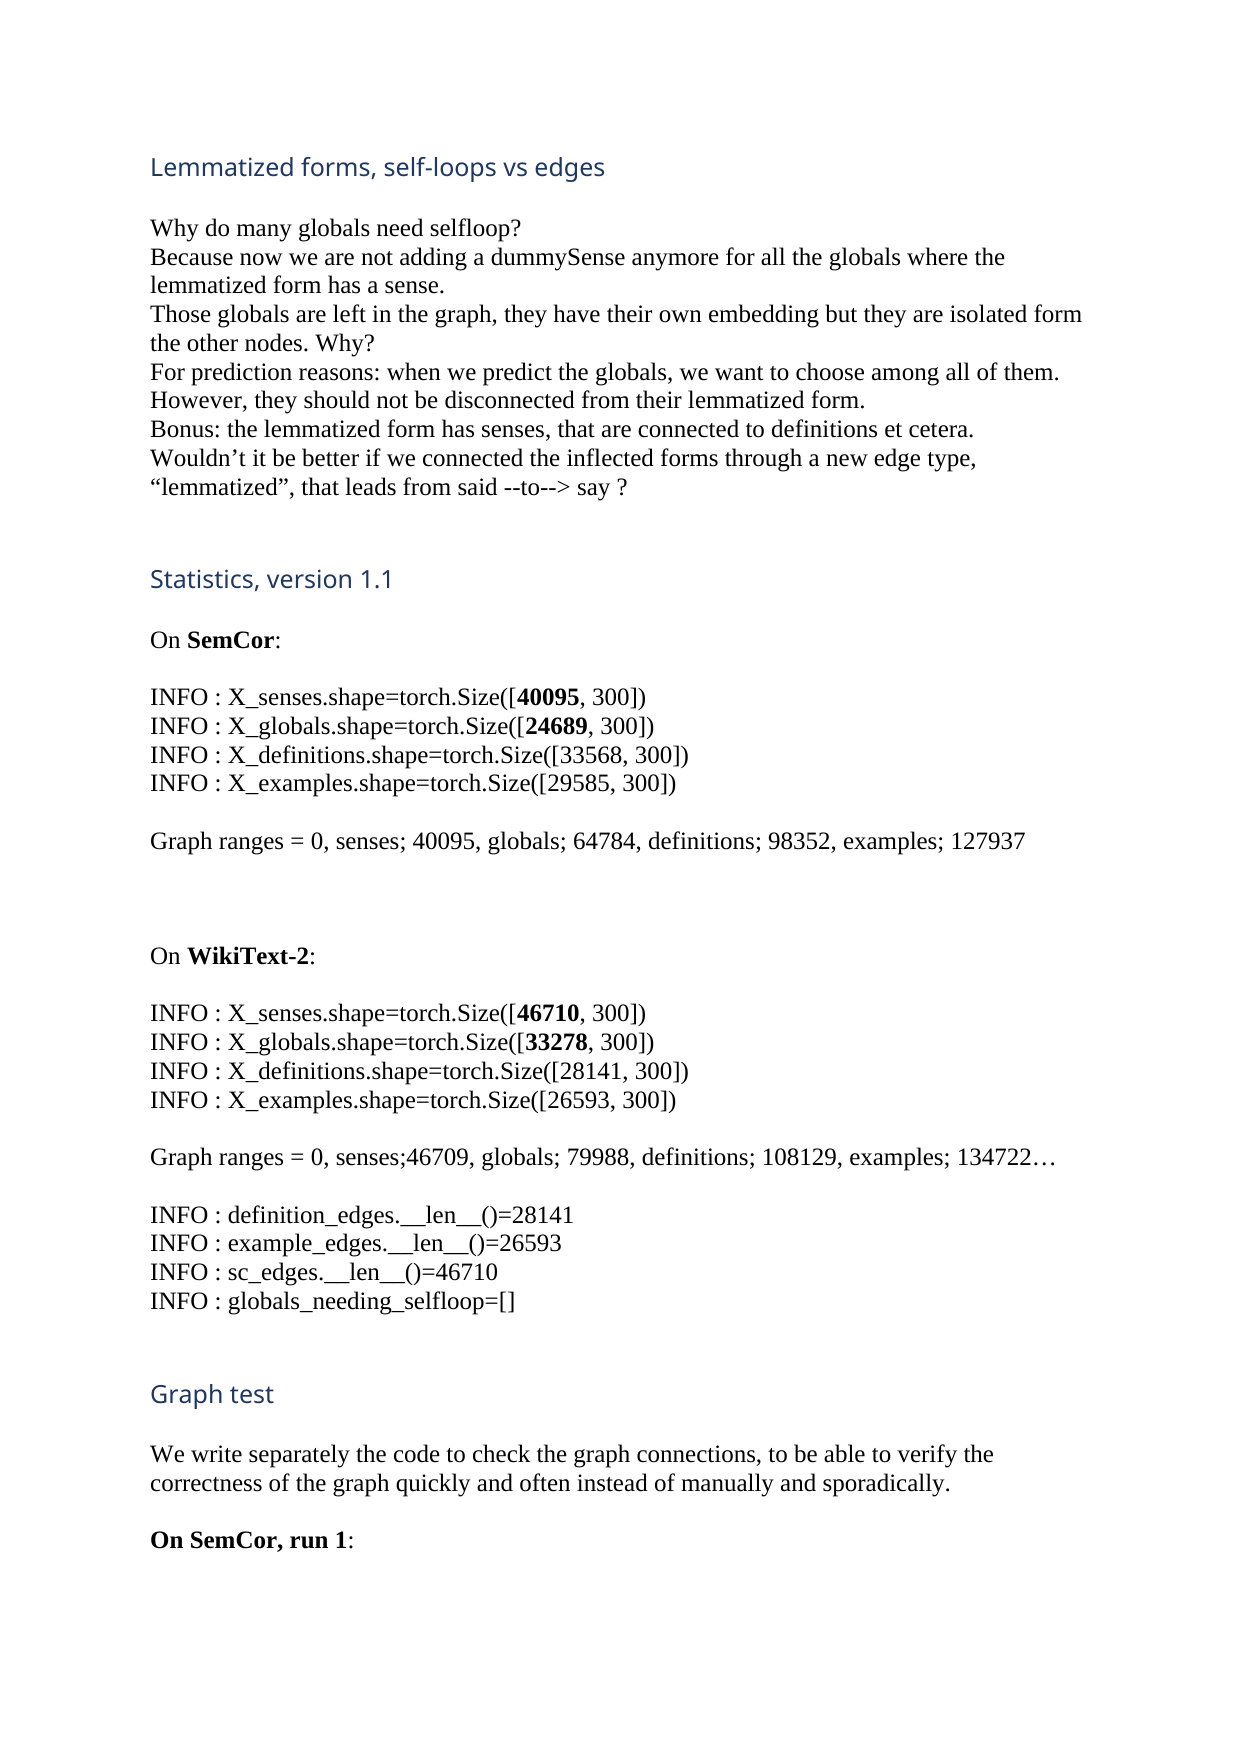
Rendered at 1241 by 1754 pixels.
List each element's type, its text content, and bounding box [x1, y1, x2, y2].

text Graph ranges = 0, senses; 40095, globals; 64784, definitions; 98352, examples; 127937 [150, 826, 1090, 855]
text INFO : X_definitions.shape=torch.Size([28141, 300]) [150, 1056, 1090, 1085]
text INFO : example_edges.__len__()=26593 [150, 1228, 1090, 1257]
text On SemCor, run 1: [150, 1526, 1090, 1554]
text Bonus: the lemmatized form has senses, that are connected to definitions et cetera. [150, 414, 1090, 443]
text INFO : X_senses.shape=torch.Size([40095, 300]) [150, 682, 1090, 711]
subtitle Statistics, version 1.1 [150, 562, 1090, 596]
text INFO : X_globals.shape=torch.Size([24689, 300]) [150, 711, 1090, 740]
text INFO : X_senses.shape=torch.Size([46710, 300]) [150, 998, 1090, 1027]
text INFO : globals_needing_selfloop=[] [150, 1286, 1090, 1315]
text We write separately the code to check the graph connections, to be able to verify the correctness of the graph quickly and often instead of manually and sporadically. [150, 1439, 1090, 1497]
text INFO : X_examples.shape=torch.Size([29585, 300]) [150, 768, 1090, 797]
text INFO : X_globals.shape=torch.Size([33278, 300]) [150, 1027, 1090, 1056]
text Graph ranges = 0, senses;46709, globals; 79988, definitions; 108129, examples; 134722… [150, 1142, 1090, 1171]
text Why do many globals need selfloop? [150, 213, 1090, 242]
text INFO : X_examples.shape=torch.Size([26593, 300]) [150, 1085, 1090, 1113]
subtitle Graph test [150, 1376, 1090, 1411]
text On SemCor: [150, 625, 1090, 653]
text Those globals are left in the graph, they have their own embedding but they are isolated form the other nodes. Why? [150, 299, 1090, 357]
text Because now we are not adding a dummySense anymore for all the globals where the lemmatized form has a sense. [150, 242, 1090, 299]
text On WikiText-2: [150, 941, 1090, 970]
text For prediction reasons: when we predict the globals, we want to choose among all of them. [150, 357, 1090, 385]
text INFO : X_definitions.shape=torch.Size([33568, 300]) [150, 740, 1090, 768]
subtitle Lemmatized forms, self-loops vs edges [150, 150, 1090, 184]
text INFO : definition_edges.__len__()=28141 [150, 1200, 1090, 1228]
text Wouldn’t it be better if we connected the inflected forms through a new edge type, “lemmatized”, that leads from said --to--> say ? [150, 443, 1090, 500]
text INFO : sc_edges.__len__()=46710 [150, 1257, 1090, 1286]
text However, they should not be disconnected from their lemmatized form. [150, 385, 1090, 414]
